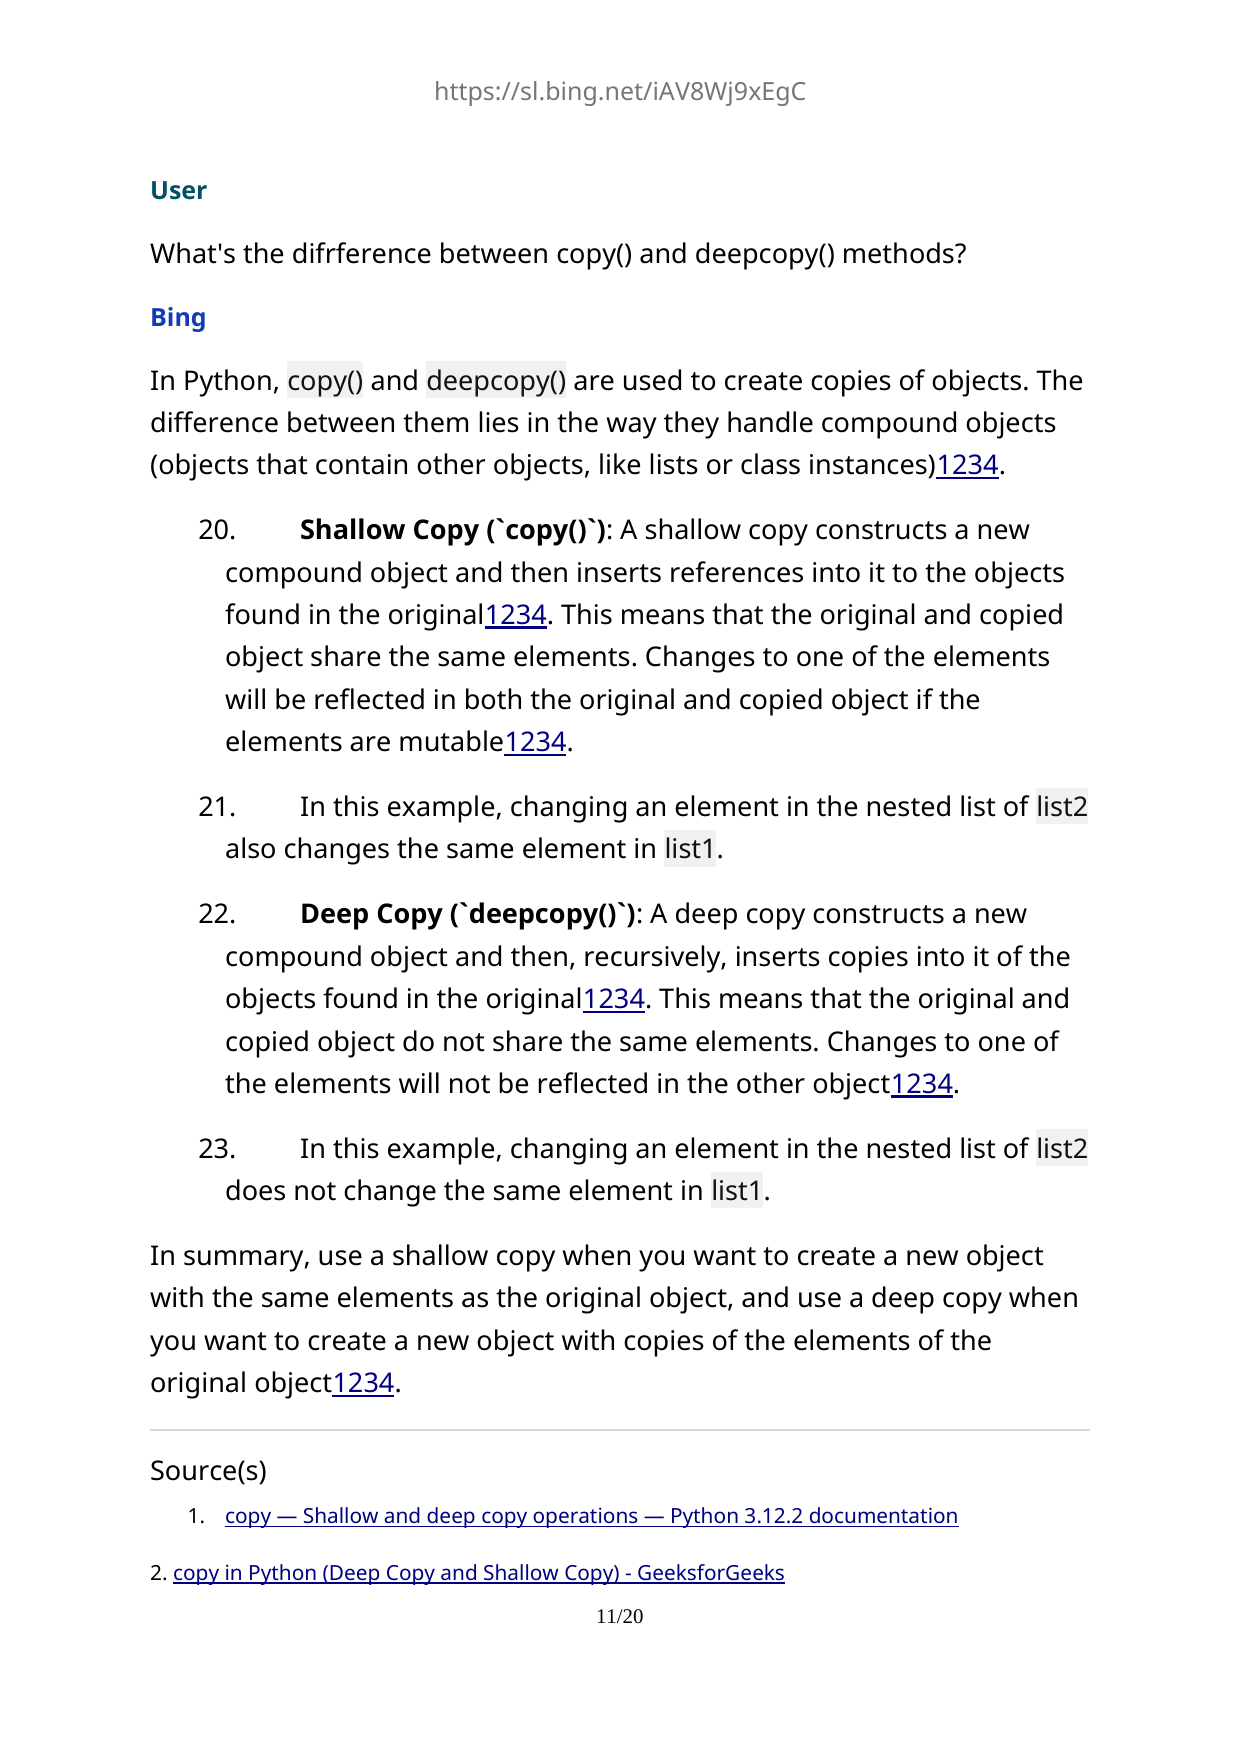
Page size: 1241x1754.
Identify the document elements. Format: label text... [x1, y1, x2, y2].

text What's the difrference between copy() and deepcopy() methods? [150, 234, 1090, 271]
list In this example, changing an element in the nested list of list2 does not change the same element in list1. [198, 1129, 1090, 1208]
list In this example, changing an element in the nested list of list2 also changes the same element in list1. [198, 787, 1090, 867]
subtitle User [150, 173, 1090, 207]
list copy — Shallow and deep copy operations — Python 3.12.2 documentation [187, 1501, 1090, 1530]
text 2. copy in Python (Deep Copy and Shallow Copy) - GeeksforGeeks [150, 1558, 1090, 1587]
list Shallow Copy (`copy()`): A shallow copy constructs a new compound object and then inserts references into it to the objects found in the original1234. This means that the original and copied object share the same elements. Changes to one of the elements will be reflected in both the original and copied object if the elements are mutable1234. [198, 511, 1090, 759]
text In summary, use a shallow copy when you want to create a new object with the same elements as the original object, and use a deep copy when you want to create a new object with copies of the elements of the original object1234. [150, 1237, 1090, 1401]
list Deep Copy (`deepcopy()`): A deep copy constructs a new compound object and then, recursively, inserts copies into it of the objects found in the original1234. This means that the original and copied object do not share the same elements. Changes to one of the elements will not be reflected in the other object1234. [198, 895, 1090, 1101]
text Source(s) [150, 1431, 1090, 1488]
subtitle Bing [150, 299, 1090, 333]
text In Python, copy() and deepcopy() are used to create copies of objects. The difference between them lies in the way they handle compound objects (objects that contain other objects, like lists or class instances)1234. [150, 361, 1090, 483]
